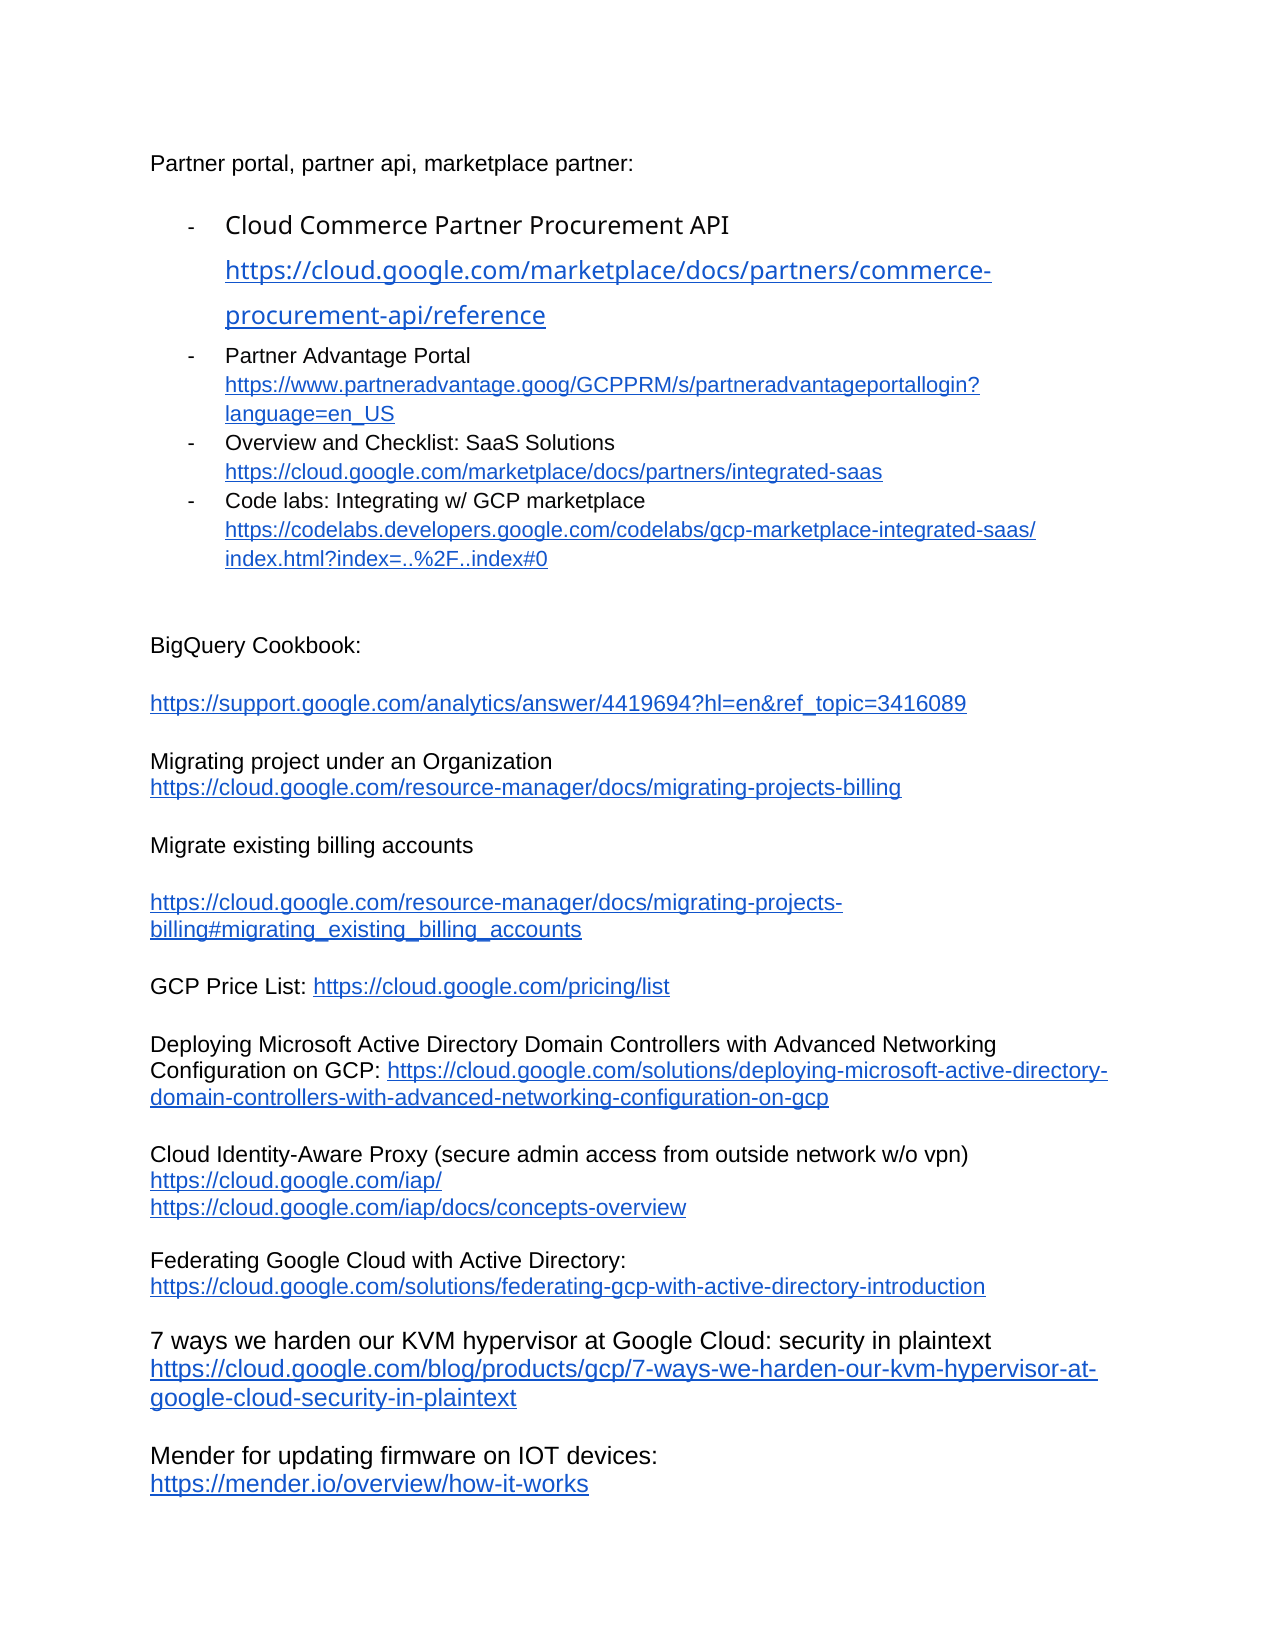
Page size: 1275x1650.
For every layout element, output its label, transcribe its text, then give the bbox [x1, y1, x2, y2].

list Partner Advantage Portal https://www.partneradvantage.goog/GCPPRM/s/partneradvantageportallogin?language=en_US [187, 343, 1125, 426]
list Code labs: Integrating w/ GCP marketplace https://codelabs.developers.google.com/codelabs/gcp-marketplace-integrated-saas/index.html?index=..%2F..index#0 [187, 488, 1125, 571]
text Cloud Identity-Aware Proxy (secure admin access from outside network w/o vpn) [150, 1141, 1125, 1167]
text Migrating project under an Organization https://cloud.google.com/resource-manager/docs/migrating-projects-billing [150, 748, 1125, 800]
text Partner portal, partner api, marketplace partner: [150, 150, 1125, 176]
text Deploying Microsoft Active Directory Domain Controllers with Advanced Networking Configuration on GCP: https://cloud.google.com/solutions/deploying-microsoft-active-directory-domain-controllers-with-advanced-networking-configuration-on-gcp [150, 1031, 1125, 1110]
text Federating Google Cloud with Active Directory: [150, 1247, 1125, 1273]
text https://mender.io/overview/how-it-works [150, 1469, 1125, 1498]
text https://cloud.google.com/solutions/federating-gcp-with-active-directory-introduction [150, 1273, 1125, 1299]
text 7 ways we harden our KVM hypervisor at Google Cloud: security in plaintext [150, 1326, 1125, 1354]
text https://cloud.google.com/blog/products/gcp/7-ways-we-harden-our-kvm-hypervisor-at-google-cloud-security-in-plaintext [150, 1354, 1125, 1412]
text BigQuery Cookbook: [150, 632, 1125, 659]
text https://support.google.com/analytics/answer/4419694?hl=en&ref_topic=3416089 [150, 690, 1125, 716]
subtitle Cloud Commerce Partner Procurement API https://cloud.google.com/marketplace/docs/partners/commerce-procurement-api/reference [187, 208, 1125, 332]
text https://cloud.google.com/iap/docs/concepts-overview [150, 1194, 1125, 1220]
text https://cloud.google.com/iap/ [150, 1167, 1125, 1194]
text Migrate existing billing accounts [150, 832, 1125, 858]
text https://cloud.google.com/resource-manager/docs/migrating-projects-billing#migrating_existing_billing_accounts [150, 889, 1125, 942]
text GCP Price List: https://cloud.google.com/pricing/list [150, 973, 1125, 999]
text Mender for updating firmware on IOT devices: [150, 1441, 1125, 1469]
list Overview and Checklist: SaaS Solutions https://cloud.google.com/marketplace/docs/partners/integrated-saas [187, 430, 1125, 484]
